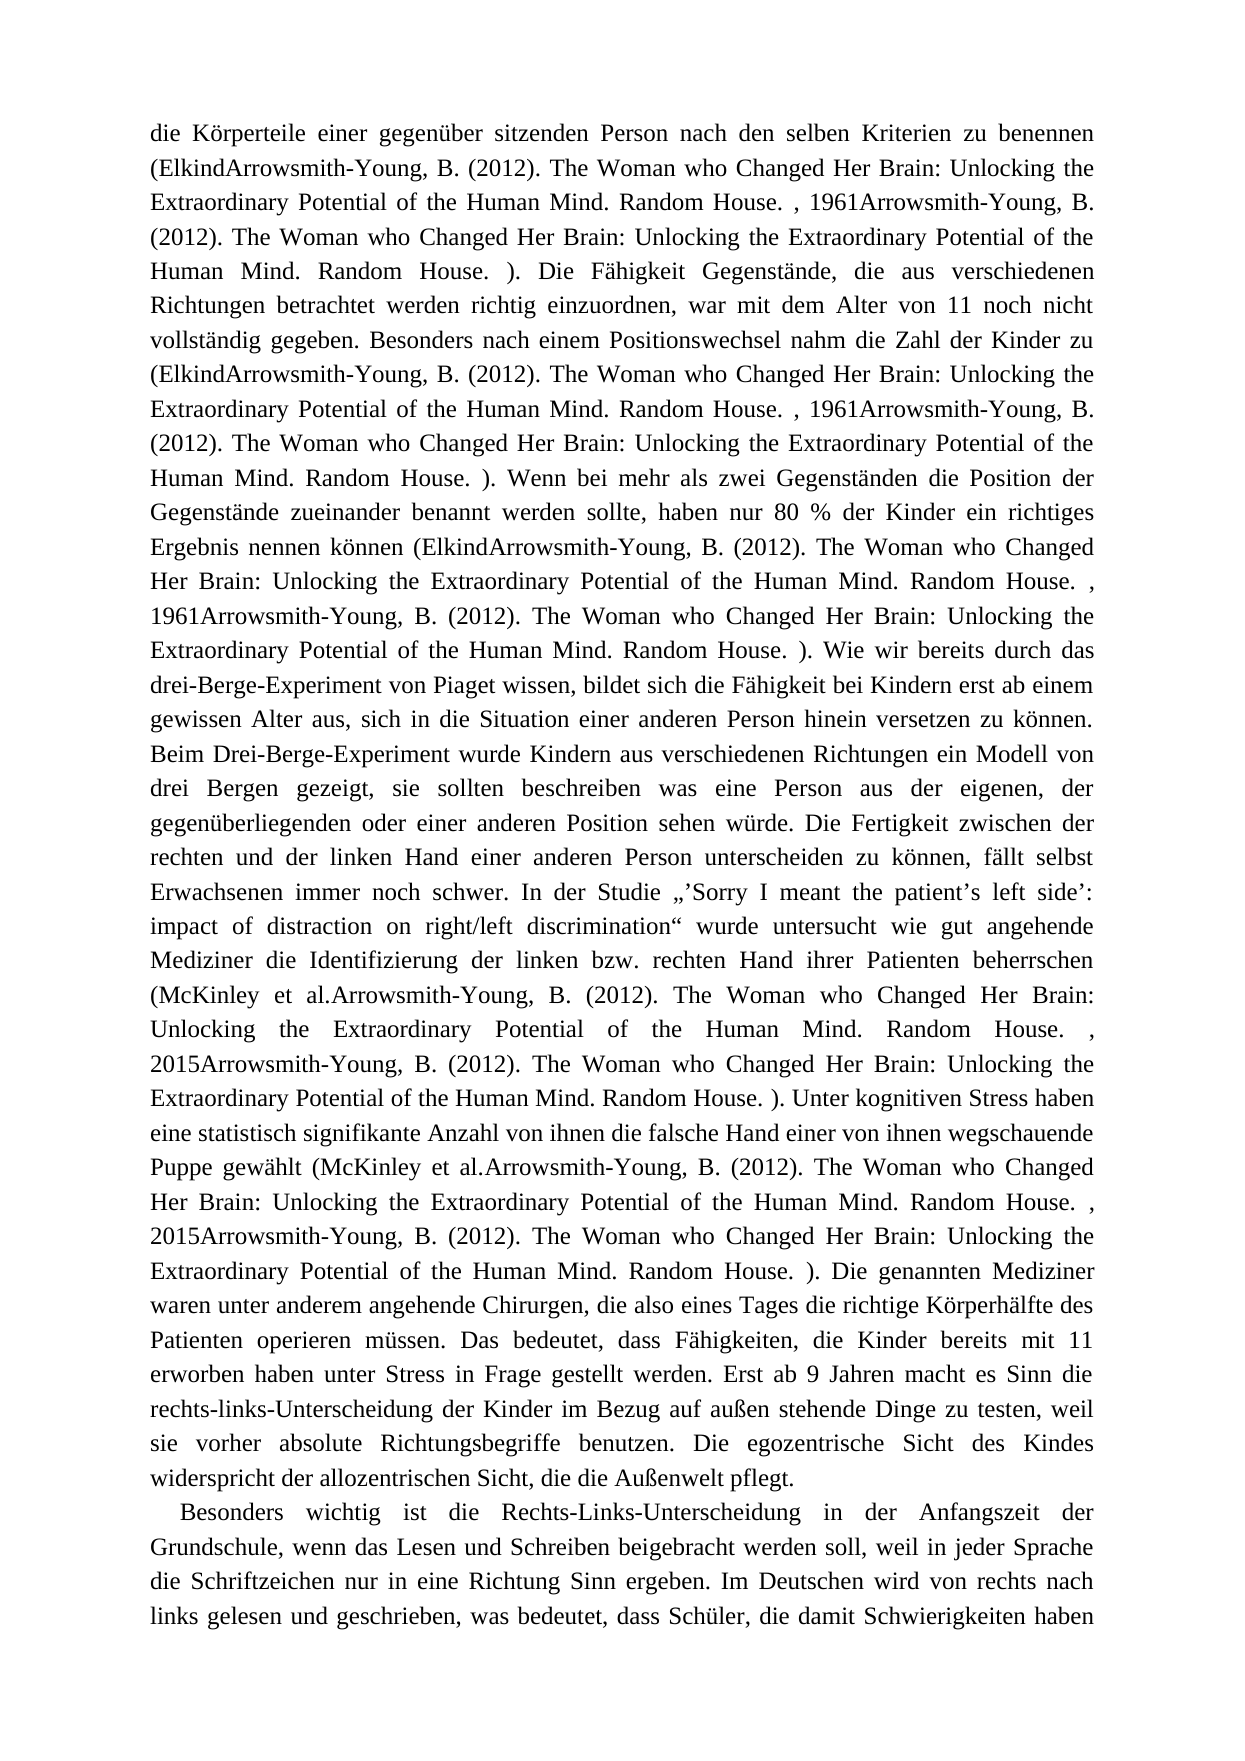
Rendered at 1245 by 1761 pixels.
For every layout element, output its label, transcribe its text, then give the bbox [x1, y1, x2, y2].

text die Körperteile einer gegenüber sitzenden Person nach den selben Kriterien zu benennen (Elkind Arrowsmith-Young, B. (2012). The Woman who Changed Her Brain: Unlocking the Extraordinary Potential of the Human Mind. Random House. , 1961 Arrowsmith-Young, B. (2012). The Woman who Changed Her Brain: Unlocking the Extraordinary Potential of the Human Mind. Random House. ). Die Fähigkeit Gegenstände, die aus verschiedenen Richtungen betrachtet werden richtig einzuordnen, war mit dem Alter von 11 noch nicht vollständig gegeben. Besonders nach einem Positionswechsel nahm die Zahl der Kinder zu (Elkind Arrowsmith-Young, B. (2012). The Woman who Changed Her Brain: Unlocking the Extraordinary Potential of the Human Mind. Random House. , 1961 Arrowsmith-Young, B. (2012). The Woman who Changed Her Brain: Unlocking the Extraordinary Potential of the Human Mind. Random House. ). Wenn bei mehr als zwei Gegenständen die Position der Gegenstände zueinander benannt werden sollte, haben nur 80 % der Kinder ein richtiges Ergebnis nennen können (Elkind Arrowsmith-Young, B. (2012). The Woman who Changed Her Brain: Unlocking the Extraordinary Potential of the Human Mind. Random House. , 1961 Arrowsmith-Young, B. (2012). The Woman who Changed Her Brain: Unlocking the Extraordinary Potential of the Human Mind. Random House. ). Wie wir bereits durch das drei-Berge-Experiment von Piaget wissen, bildet sich die Fähigkeit bei Kindern erst ab einem gewissen Alter aus, sich in die Situation einer anderen Person hinein versetzen zu können. Beim Drei-Berge-Experiment wurde Kindern aus verschiedenen Richtungen ein Modell von drei Bergen gezeigt, sie sollten beschreiben was eine Person aus der eigenen, der gegenüberliegenden oder einer anderen Position sehen würde. Die Fertigkeit zwischen der rechten und der linken Hand einer anderen Person unterscheiden zu können, fällt selbst Erwachsenen immer noch schwer. In der Studie „’Sorry I meant the patient’s left side’: impact of distraction on right/left discrimination“ wurde untersucht wie gut angehende Mediziner die Identifizierung der linken bzw. rechten Hand ihrer Patienten beherrschen (McKinley et al. Arrowsmith-Young, B. (2012). The Woman who Changed Her Brain: Unlocking the Extraordinary Potential of the Human Mind. Random House. , 2015 Arrowsmith-Young, B. (2012). The Woman who Changed Her Brain: Unlocking the Extraordinary Potential of the Human Mind. Random House. ). Unter kognitiven Stress haben eine statistisch signifikante Anzahl von ihnen die falsche Hand einer von ihnen wegschauende Puppe gewählt (McKinley et al. Arrowsmith-Young, B. (2012). The Woman who Changed Her Brain: Unlocking the Extraordinary Potential of the Human Mind. Random House. , 2015 Arrowsmith-Young, B. (2012). The Woman who Changed Her Brain: Unlocking the Extraordinary Potential of the Human Mind. Random House. ). Die genannten Mediziner waren unter anderem angehende Chirurgen, die also eines Tages die richtige Körperhälfte des Patienten operieren müssen. Das bedeutet, dass Fähigkeiten, die Kinder bereits mit 11 erworben haben unter Stress in Frage gestellt werden. Erst ab 9 Jahren macht es Sinn die rechts-links-Unterscheidung der Kinder im Bezug auf außen stehende Dinge zu testen, weil sie vorher absolute Richtungsbegriffe benutzen. Die egozentrische Sicht des Kindes widerspricht der allozentrischen Sicht, die die Außenwelt pflegt. [150, 118, 1095, 1492]
text Besonders wichtig ist die Rechts-Links-Unterscheidung in der Anfangszeit der Grundschule, wenn das Lesen und Schreiben beigebracht werden soll, weil in jeder Sprache die Schriftzeichen nur in eine Richtung Sinn ergeben. Im Deutschen wird von rechts nach links gelesen und geschrieben, was bedeutet, dass Schüler, die damit Schwierigkeiten haben [150, 1497, 1095, 1629]
